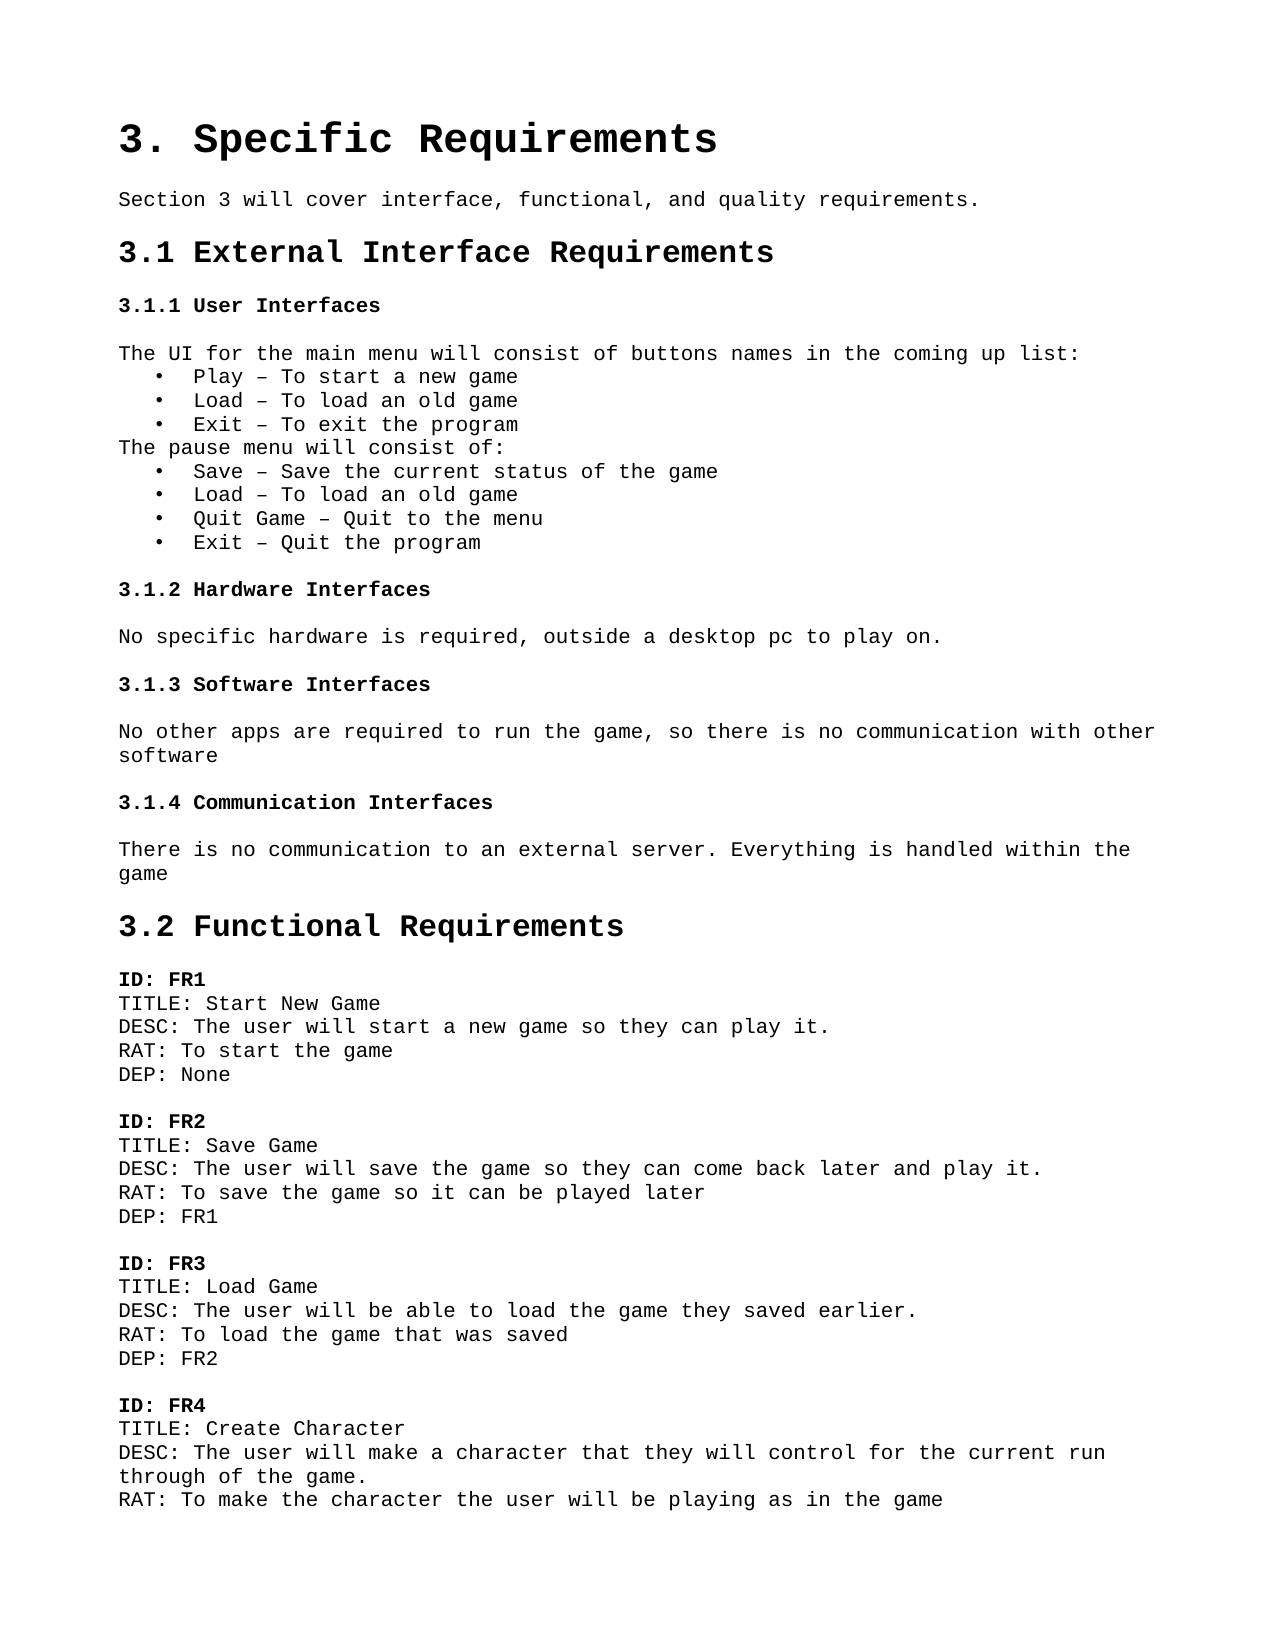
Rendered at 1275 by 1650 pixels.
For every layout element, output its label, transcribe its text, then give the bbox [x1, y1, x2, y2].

text DEP: FR2 [118, 1347, 1157, 1371]
text RAT: To start the game [118, 1040, 1157, 1064]
text There is no communication to an external server. Everything is handled within the game [118, 839, 1157, 886]
text DESC: The user will start a new game so they can play it. [118, 1016, 1157, 1040]
text No specific hardware is required, outside a desktop pc to play on. [118, 626, 1157, 650]
text The UI for the main menu will consist of buttons names in the coming up list: [118, 343, 1157, 366]
text TITLE: Start New Game [118, 993, 1157, 1016]
list Save – Save the current status of the game [156, 461, 1157, 484]
text The pause menu will consist of: [118, 437, 1157, 461]
text 3.1.2 Hardware Interfaces [118, 579, 1157, 603]
list Exit – To exit the program [156, 413, 1157, 437]
text Section 3 will cover interface, functional, and quality requirements. [118, 189, 1157, 213]
list Quit Game – Quit to the menu [156, 508, 1157, 532]
text RAT: To load the game that was saved [118, 1324, 1157, 1347]
text ID: FR1 [118, 969, 1157, 993]
text ID: FR4 [118, 1395, 1157, 1418]
list Exit – Quit the program [156, 532, 1157, 555]
text 3.2 Functional Requirements [118, 910, 1157, 946]
text No other apps are required to run the game, so there is no communication with other software [118, 721, 1157, 768]
text ID: FR2 [118, 1111, 1157, 1135]
text DESC: The user will make a character that they will control for the current run through of the game. [118, 1442, 1157, 1489]
list Play – To start a new game [156, 366, 1157, 390]
text 3.1.1 User Interfaces [118, 295, 1157, 319]
list Load – To load an old game [156, 390, 1157, 413]
text 3.1.4 Communication Interfaces [118, 792, 1157, 816]
text DESC: The user will be able to load the game they saved earlier. [118, 1300, 1157, 1324]
text RAT: To save the game so it can be played later [118, 1182, 1157, 1206]
text ID: FR3 [118, 1253, 1157, 1277]
text DEP: None [118, 1064, 1157, 1087]
list Load – To load an old game [156, 484, 1157, 508]
text 3.1.3 Software Interfaces [118, 674, 1157, 697]
text DEP: FR1 [118, 1206, 1157, 1229]
text RAT: To make the character the user will be playing as in the game [118, 1489, 1157, 1513]
text TITLE: Load Game [118, 1277, 1157, 1300]
text DESC: The user will save the game so they can come back later and play it. [118, 1158, 1157, 1182]
text 3.1 External Interface Requirements [118, 236, 1157, 272]
text TITLE: Create Character [118, 1418, 1157, 1442]
text 3. Specific Requirements [118, 118, 1157, 165]
text TITLE: Save Game [118, 1135, 1157, 1158]
